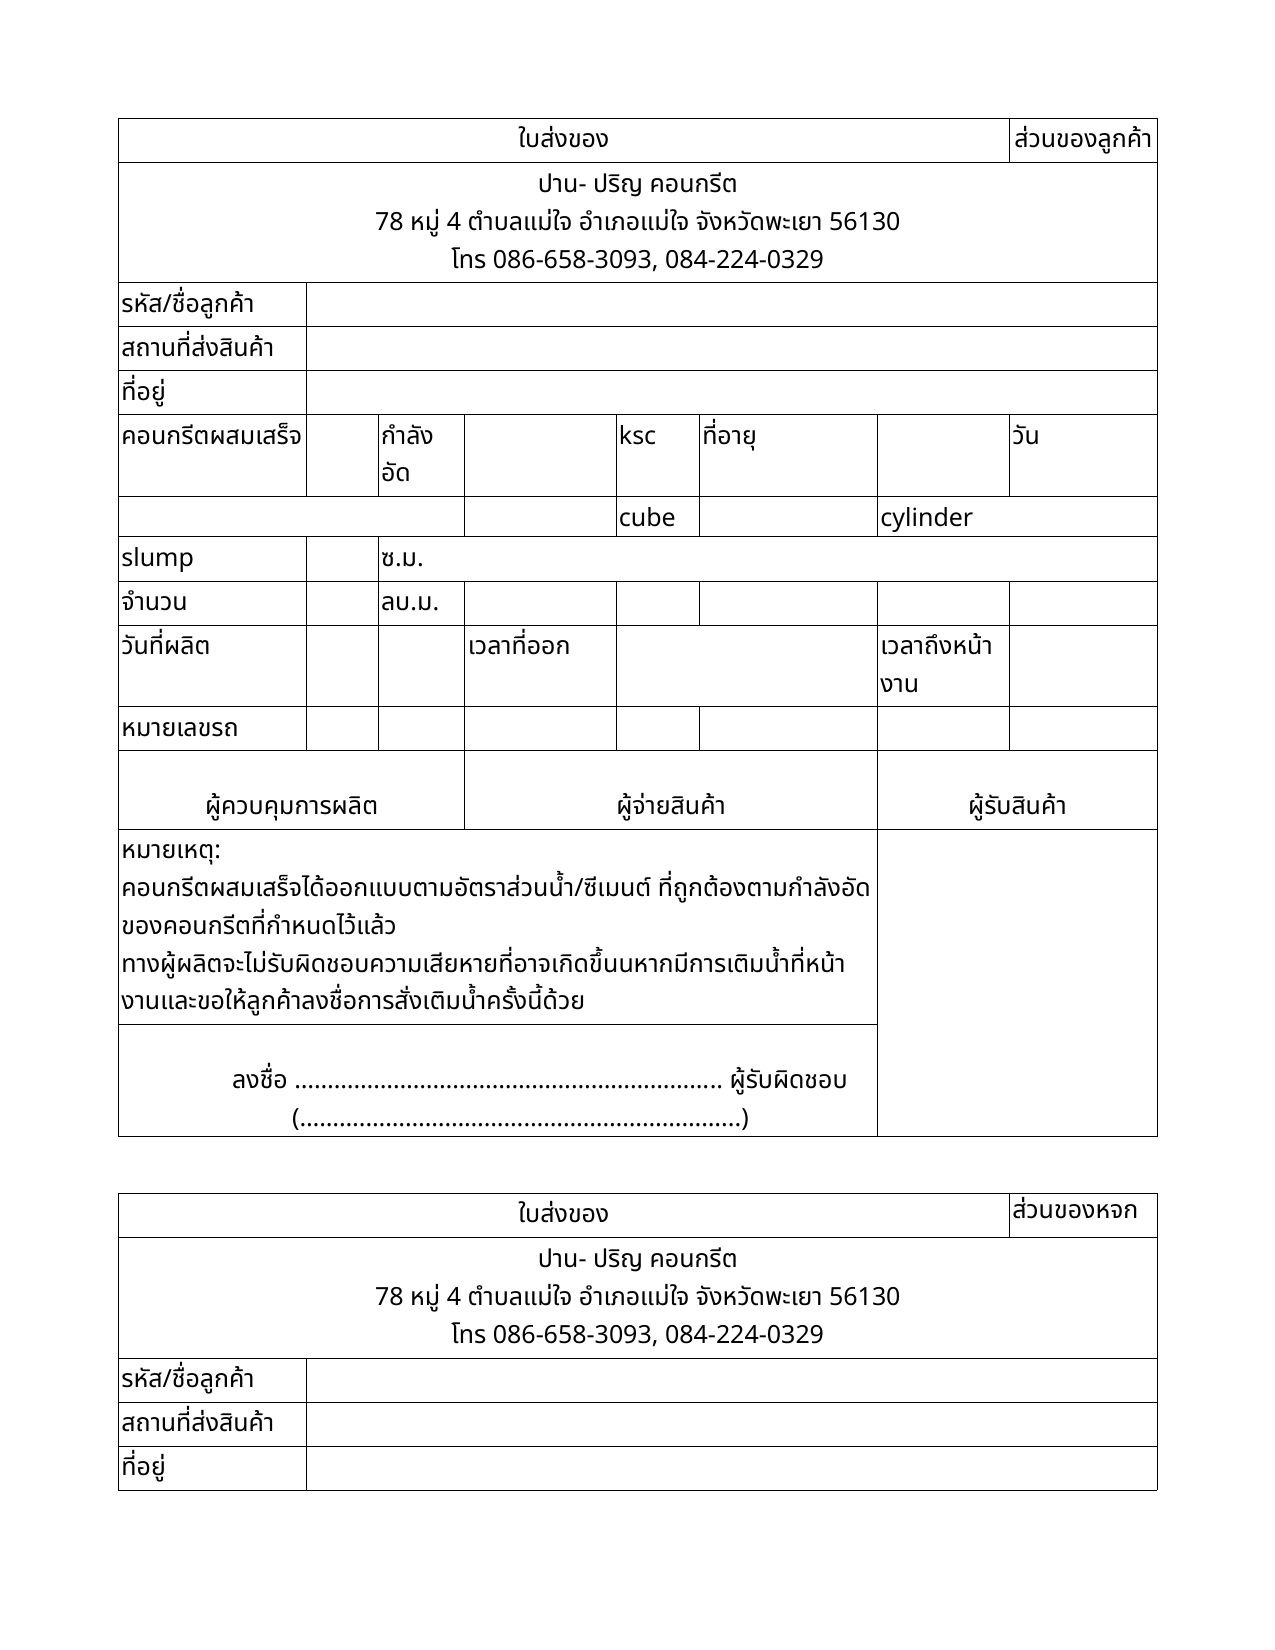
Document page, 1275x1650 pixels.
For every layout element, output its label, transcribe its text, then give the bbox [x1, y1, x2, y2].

table_cell [307, 327, 1157, 370]
table_cell [700, 582, 877, 625]
table_cell [307, 582, 378, 625]
table_cell slump [119, 537, 306, 581]
table_cell [307, 371, 1157, 414]
table_cell [307, 537, 378, 581]
table_cell [465, 582, 616, 625]
table_cell รหัส/ชื่อลูกค้า [119, 1359, 306, 1402]
table_cell cylinder [878, 497, 1157, 536]
table_cell [465, 707, 616, 750]
table_cell [617, 707, 699, 750]
table_cell [307, 283, 1157, 326]
table_cell [465, 415, 616, 496]
table_cell [307, 415, 378, 496]
table_cell หมายเหตุ: คอนกรีตผสมเสร็จได้ออกแบบตามอัตราส่วนน้ำ/ซีเมนต์ ที่ถูกต้องตามกำลังอัดของคอนกรีตที่กำหนดไว้แล้ว ทางผู้ผลิตจะไม่รับผิดชอบความเสียหายที่อาจเกิดขึ้นนหากมีการเติมน้ำที่หน้างานและขอให้ลูกค้าลงชื่อการสั่งเติมน้ำครั้งนี้ด้วย [119, 830, 877, 1024]
table_cell ผู้รับสินค้า [878, 751, 1157, 828]
table_cell ที่อยู่ [119, 371, 306, 414]
table_cell [307, 626, 378, 706]
table_cell จำนวน [119, 582, 306, 625]
table_cell ผู้ควบคุมการผลิต [119, 751, 464, 828]
table_cell เวลาที่ออก [465, 626, 616, 706]
table_header ส่วนของลูกค้า [1010, 119, 1157, 162]
table_cell ksc [617, 415, 699, 496]
table_cell [878, 415, 1009, 496]
table_cell วัน [1010, 415, 1157, 496]
table_cell รหัส/ชื่อลูกค้า [119, 283, 306, 326]
table_cell [700, 497, 877, 536]
table_cell กำลังอัด [379, 415, 464, 496]
table_cell [878, 830, 1157, 1136]
table_cell วันที่ผลิต [119, 626, 306, 706]
table_cell [878, 707, 1009, 750]
table_cell ผู้จ่ายสินค้า [465, 751, 877, 828]
table_cell [379, 626, 464, 706]
table_cell ที่อายุ [700, 415, 877, 496]
table_cell [307, 1447, 1157, 1489]
table_cell [1010, 707, 1157, 750]
table_cell [119, 497, 464, 536]
table_cell cube [617, 497, 699, 536]
table_cell หมายเลขรถ [119, 707, 306, 750]
table_cell [1010, 626, 1157, 706]
table_cell [307, 707, 378, 750]
table_cell [617, 582, 699, 625]
table_cell [379, 707, 464, 750]
table_header ใบส่งของ [119, 119, 1009, 162]
table_cell [307, 1403, 1157, 1446]
table_header ใบส่งของ [119, 1194, 1009, 1237]
table_cell ปาน- ปริญ คอนกรีต 78 หมู่ 4 ตำบลแม่ใจ อำเภอแม่ใจ จังหวัดพะเยา 56130 โทร 086-658-3093, 084-224-0329 [119, 1238, 1157, 1357]
table_cell [1010, 582, 1157, 625]
table_cell ลบ.ม. [379, 582, 464, 625]
table_cell สถานที่ส่งสินค้า [119, 1403, 306, 1446]
table_cell [700, 707, 877, 750]
table_cell [617, 626, 877, 706]
table_cell ลงชื่อ ……………………………………………………….. ผู้รับผิดชอบ (……….………………………………………………...) [119, 1025, 877, 1136]
table_cell [878, 582, 1009, 625]
table_header ส่วนของหจก [1010, 1194, 1157, 1237]
table_cell คอนกรีตผสมเสร็จ [119, 415, 306, 496]
table_cell [307, 1359, 1157, 1402]
table_cell สถานที่ส่งสินค้า [119, 327, 306, 370]
table_cell ปาน- ปริญ คอนกรีต 78 หมู่ 4 ตำบลแม่ใจ อำเภอแม่ใจ จังหวัดพะเยา 56130 โทร 086-658-3093, 084-224-0329 [119, 163, 1157, 282]
table_cell เวลาถึงหน้างาน [878, 626, 1009, 706]
table_cell [465, 497, 616, 536]
table_cell ที่อยู่ [119, 1447, 306, 1489]
table_cell ซ.ม. [379, 537, 1157, 581]
